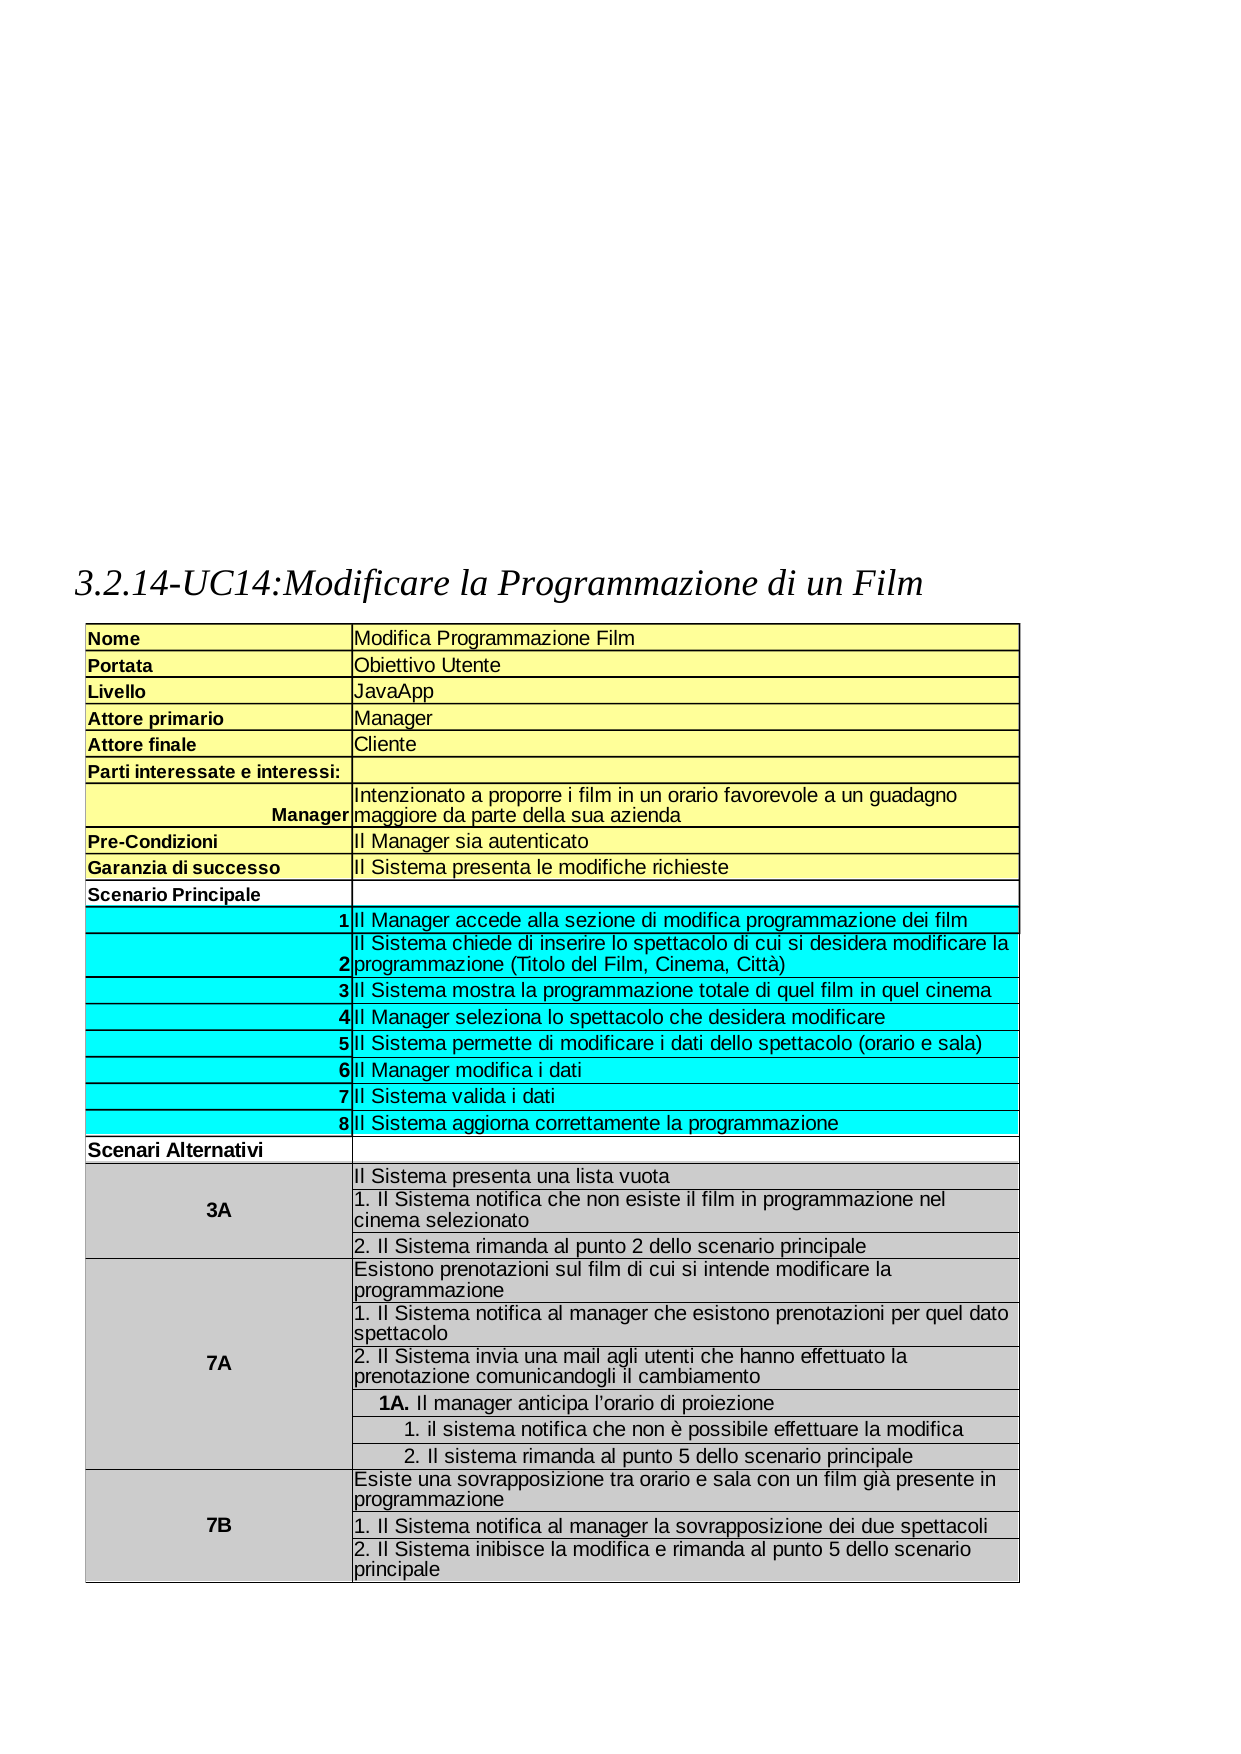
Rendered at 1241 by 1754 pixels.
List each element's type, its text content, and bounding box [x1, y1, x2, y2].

text 3.2.14-UC14:Modificare la Programmazione di un Film [75, 561, 1165, 604]
